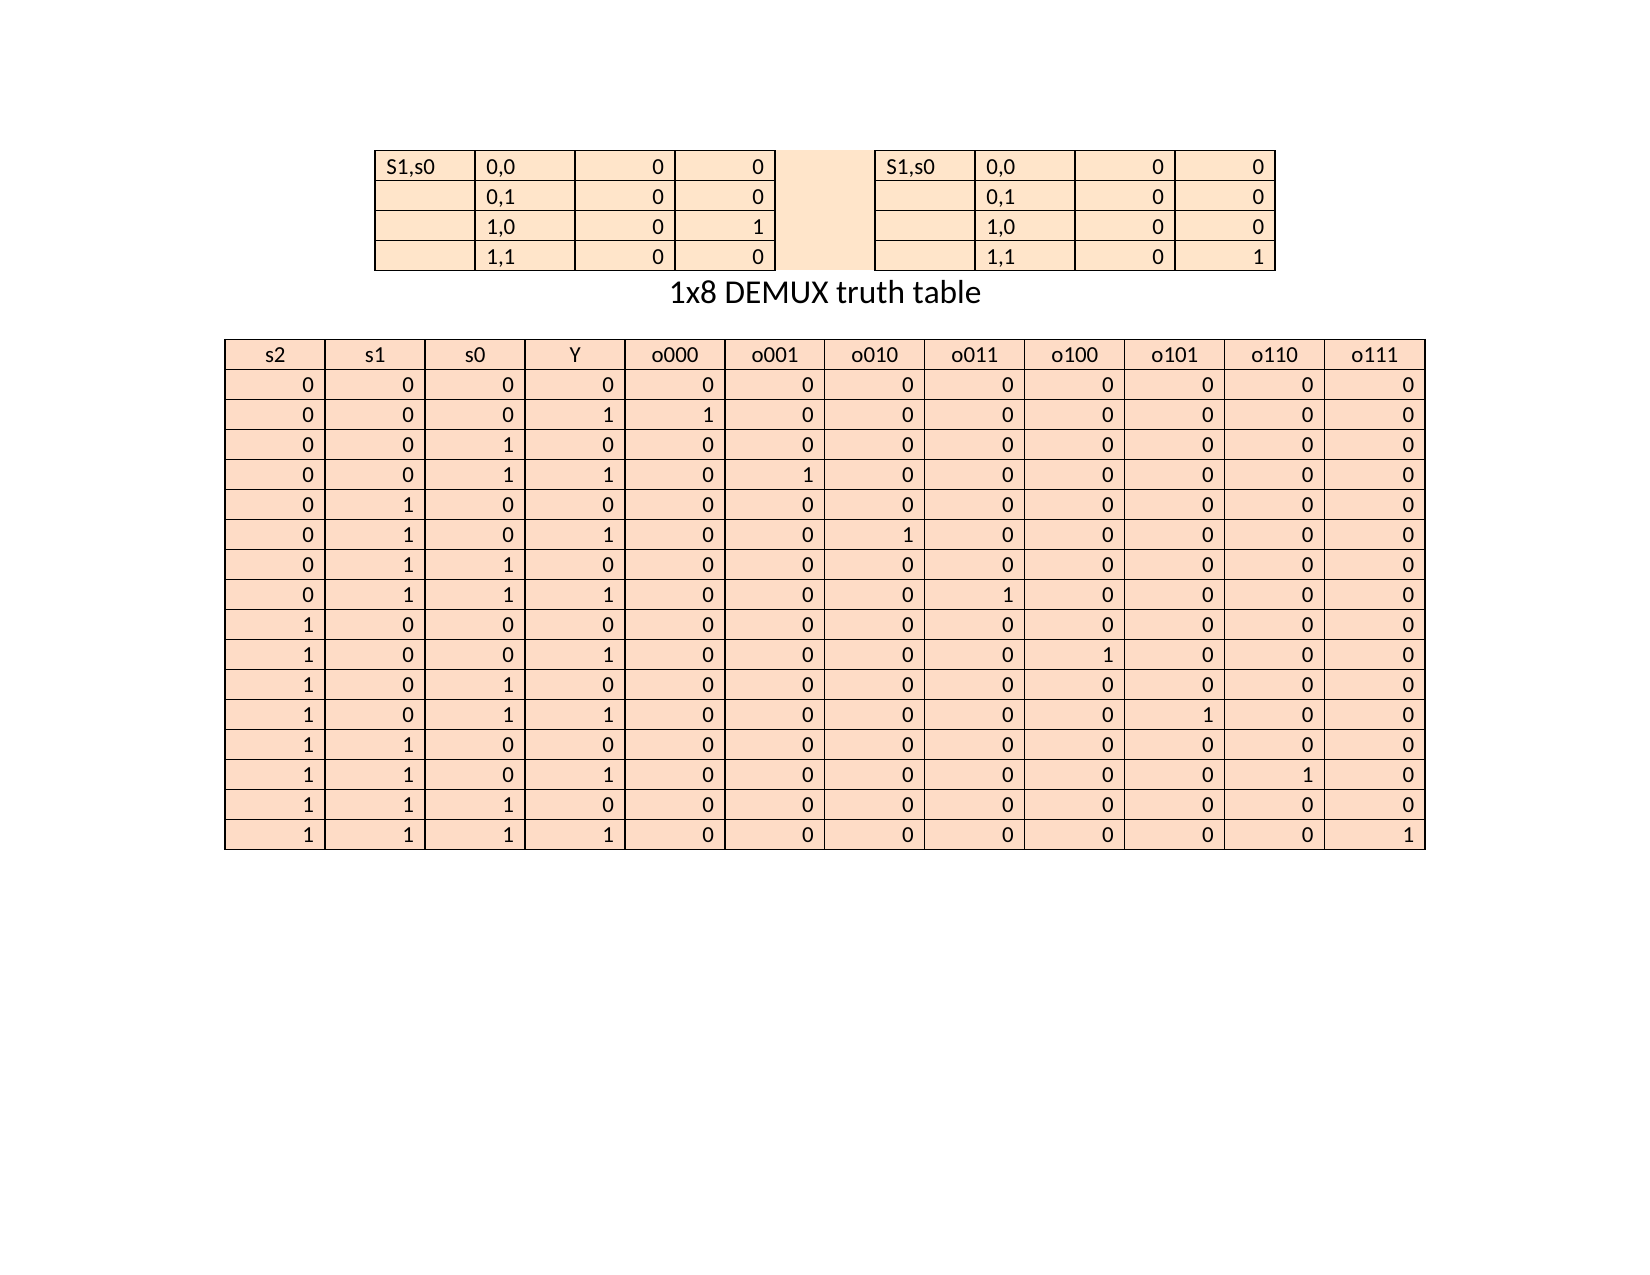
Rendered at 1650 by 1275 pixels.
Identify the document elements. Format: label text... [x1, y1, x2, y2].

table_cell 0 [1325, 700, 1424, 729]
table_cell 0 [726, 790, 824, 819]
table_cell 0 [1025, 520, 1124, 549]
table_cell 1 [526, 520, 624, 549]
table_cell 0 [1125, 370, 1224, 399]
table_cell 0 [1125, 460, 1224, 489]
table_cell 1 [526, 640, 624, 669]
table_cell 1 [426, 550, 524, 579]
table_cell 0 [1325, 520, 1424, 549]
table_cell 0 [1076, 181, 1174, 210]
table_cell 0 [576, 241, 674, 270]
table_cell 1 [426, 670, 524, 699]
table_cell 0 [825, 790, 924, 819]
table_cell 1 [426, 460, 524, 489]
table_cell 1 [226, 730, 324, 759]
table_cell 0 [1125, 790, 1224, 819]
table_cell 0 [726, 400, 824, 429]
table_cell 0 [226, 400, 324, 429]
table_cell 1 [226, 760, 324, 789]
table_cell 0 [1325, 730, 1424, 759]
table_cell 0 [1076, 151, 1174, 180]
table_cell 0 [925, 820, 1024, 849]
table_cell 0 [1225, 460, 1324, 489]
table_cell 1 [1025, 640, 1124, 669]
table_cell 0 [1125, 550, 1224, 579]
table_cell 0 [825, 580, 924, 609]
table_cell 0 [1325, 550, 1424, 579]
table_cell 0 [626, 670, 724, 699]
table_cell 0 [825, 760, 924, 789]
table_header Y [526, 340, 624, 369]
table_cell 0 [1025, 430, 1124, 459]
table_cell 1 [326, 760, 424, 789]
table_cell 1 [226, 670, 324, 699]
table_cell 0 [1076, 241, 1174, 270]
table_cell 0 [825, 670, 924, 699]
table_cell 0 [925, 670, 1024, 699]
table_cell 1 [626, 400, 724, 429]
table_cell 0 [1325, 490, 1424, 519]
table_cell 0 [226, 460, 324, 489]
table_cell 0 [226, 520, 324, 549]
table_cell 0 [1025, 400, 1124, 429]
table_cell 0 [626, 580, 724, 609]
table_cell 1,1 [476, 241, 574, 270]
table_cell 0 [925, 430, 1024, 459]
table_cell 1 [226, 790, 324, 819]
table_cell 0 [1025, 550, 1124, 579]
table_cell 0 [1025, 790, 1124, 819]
table_cell 0 [526, 610, 624, 639]
table_cell 1,0 [976, 211, 1074, 240]
table_cell 1,0 [476, 211, 574, 240]
table_cell 1 [426, 580, 524, 609]
table_cell 0 [1025, 820, 1124, 849]
table_cell 1 [226, 820, 324, 849]
table_cell 0 [825, 610, 924, 639]
table_cell 0 [226, 370, 324, 399]
table_cell 0 [726, 820, 824, 849]
table_cell 1,1 [976, 241, 1074, 270]
table_header s0 [426, 340, 524, 369]
table_cell 0 [825, 640, 924, 669]
table_cell 1 [526, 400, 624, 429]
table_cell [776, 240, 874, 270]
table_cell 0 [326, 610, 424, 639]
table_cell 0 [925, 700, 1024, 729]
table_cell 0 [726, 430, 824, 459]
table_cell 0,1 [476, 181, 574, 210]
table_cell 1 [326, 790, 424, 819]
table_cell 0 [925, 490, 1024, 519]
table_cell 0 [825, 370, 924, 399]
table_cell 0 [1125, 520, 1224, 549]
table_cell 0 [1325, 640, 1424, 669]
table_cell 0 [1325, 670, 1424, 699]
table_cell 0 [426, 640, 524, 669]
table_cell 0 [1125, 640, 1224, 669]
table_cell 0 [526, 550, 624, 579]
text 1x8 DEMUX truth table [150, 271, 1500, 312]
table_cell [776, 150, 874, 180]
table_cell 0 [426, 370, 524, 399]
table_cell 0 [925, 400, 1024, 429]
table_cell 0 [626, 430, 724, 459]
table_cell 0 [626, 490, 724, 519]
table_cell 1 [676, 211, 774, 240]
table_cell 0 [326, 400, 424, 429]
table_cell 0 [726, 610, 824, 639]
table_cell 0 [825, 700, 924, 729]
table_cell 0 [576, 211, 674, 240]
table_cell 0 [1325, 430, 1424, 459]
table_cell 1 [226, 640, 324, 669]
table_cell 0 [825, 490, 924, 519]
table_cell 0 [925, 460, 1024, 489]
table_cell [376, 181, 474, 210]
table_cell 0 [676, 241, 774, 270]
table_cell 0 [426, 520, 524, 549]
table_cell 0 [726, 640, 824, 669]
table_cell 0 [626, 820, 724, 849]
table_cell 1 [226, 610, 324, 639]
table_cell 0 [925, 520, 1024, 549]
table_header o010 [825, 340, 924, 369]
table_cell [376, 211, 474, 240]
table_cell 0 [626, 790, 724, 819]
table_cell 0 [1225, 790, 1324, 819]
table_cell 1 [426, 820, 524, 849]
table_cell 0 [726, 760, 824, 789]
table_cell 0 [825, 550, 924, 579]
table_cell 0 [1225, 400, 1324, 429]
table_cell 1 [825, 520, 924, 549]
table_cell 1 [426, 430, 524, 459]
table_cell 0 [1325, 760, 1424, 789]
table_cell 0 [1125, 730, 1224, 759]
table_cell 0 [1325, 400, 1424, 429]
table_cell 0 [576, 151, 674, 180]
table_cell 0 [925, 760, 1024, 789]
table_cell 1 [526, 460, 624, 489]
table_header o111 [1325, 340, 1424, 369]
table_cell 0 [626, 760, 724, 789]
table_cell 0 [1325, 460, 1424, 489]
table_cell 0 [226, 490, 324, 519]
table_cell 0 [326, 370, 424, 399]
table_cell 0 [825, 430, 924, 459]
table_cell 0 [925, 370, 1024, 399]
table_cell 0 [326, 430, 424, 459]
table_cell 0 [1176, 181, 1274, 210]
table_cell 0 [626, 640, 724, 669]
table_cell 0 [326, 460, 424, 489]
table_cell 0 [626, 730, 724, 759]
table_cell 0 [925, 640, 1024, 669]
table_cell 0 [226, 430, 324, 459]
table_cell 0 [326, 670, 424, 699]
table_cell 0 [1225, 370, 1324, 399]
table_cell 0 [426, 610, 524, 639]
table_cell 1 [426, 700, 524, 729]
table_cell 0 [626, 700, 724, 729]
table_cell 0 [726, 670, 824, 699]
table_cell 0 [825, 460, 924, 489]
table_cell 1 [526, 760, 624, 789]
table_cell 0 [1325, 790, 1424, 819]
table_cell 0 [626, 520, 724, 549]
table_cell 0 [1025, 760, 1124, 789]
table_cell 0 [1076, 211, 1174, 240]
table_cell 1 [1325, 820, 1424, 849]
table_cell S1,s0 [376, 151, 474, 180]
table_cell 0 [1225, 490, 1324, 519]
table_cell 0 [925, 790, 1024, 819]
table_cell 0 [1125, 670, 1224, 699]
table_cell 0 [326, 700, 424, 729]
table_cell 1 [1125, 700, 1224, 729]
table_cell 1 [326, 550, 424, 579]
table_cell 0 [1125, 760, 1224, 789]
table_cell [376, 241, 474, 270]
table_cell 0 [825, 400, 924, 429]
table_cell 1 [1225, 760, 1324, 789]
table_cell 0 [1125, 490, 1224, 519]
table_cell 0 [426, 400, 524, 429]
table_cell [876, 181, 974, 210]
table_cell 0 [626, 550, 724, 579]
table_cell 0 [1225, 670, 1324, 699]
table_cell 0 [526, 730, 624, 759]
table_cell 0 [1125, 610, 1224, 639]
table_cell 0 [1225, 610, 1324, 639]
table_cell 0 [1025, 580, 1124, 609]
table_cell 0 [726, 490, 824, 519]
table_cell 0 [426, 490, 524, 519]
table_cell 0 [1176, 151, 1274, 180]
table_header o000 [626, 340, 724, 369]
table_cell 0 [825, 820, 924, 849]
table_cell 0 [526, 490, 624, 519]
table_cell 0 [1225, 520, 1324, 549]
table_header o100 [1025, 340, 1124, 369]
table_cell 0 [626, 370, 724, 399]
table_cell 0 [1025, 670, 1124, 699]
table_header o011 [925, 340, 1024, 369]
table_cell 0 [1125, 400, 1224, 429]
table_cell 0 [626, 460, 724, 489]
table_cell 0,0 [976, 151, 1074, 180]
table_cell 0 [1225, 640, 1324, 669]
table_cell 0 [426, 730, 524, 759]
table_cell 1 [726, 460, 824, 489]
table_cell 0 [1025, 700, 1124, 729]
table_cell [876, 241, 974, 270]
table_header o110 [1225, 340, 1324, 369]
table_cell S1,s0 [876, 151, 974, 180]
table_cell 0,1 [976, 181, 1074, 210]
table_cell 0 [676, 181, 774, 210]
table_cell 0 [726, 730, 824, 759]
table_cell 0 [1225, 730, 1324, 759]
table_cell 1 [326, 490, 424, 519]
table_cell 0 [1225, 580, 1324, 609]
table_cell 0 [1125, 580, 1224, 609]
table_cell 1 [326, 580, 424, 609]
table_cell 0 [676, 151, 774, 180]
table_cell 0 [1225, 430, 1324, 459]
table_cell 0 [426, 760, 524, 789]
table_cell 0 [1325, 610, 1424, 639]
table_cell 0 [1225, 820, 1324, 849]
table_cell 1 [326, 730, 424, 759]
table_cell 1 [526, 700, 624, 729]
table_cell 0 [526, 430, 624, 459]
table_cell 1 [526, 820, 624, 849]
table_cell [876, 211, 974, 240]
table_cell 0 [1325, 370, 1424, 399]
table_cell 0 [726, 700, 824, 729]
table_cell 1 [326, 820, 424, 849]
table_cell 1 [426, 790, 524, 819]
table_cell 0 [526, 670, 624, 699]
table_cell [776, 180, 874, 210]
table_cell 0 [925, 550, 1024, 579]
table_cell 0 [226, 580, 324, 609]
table_cell 0 [576, 181, 674, 210]
table_cell 1 [1176, 241, 1274, 270]
table_cell 0 [626, 610, 724, 639]
table_header o001 [726, 340, 824, 369]
table_cell 1 [526, 580, 624, 609]
table_cell 0 [526, 370, 624, 399]
table_cell [776, 210, 874, 240]
table_cell 0 [1176, 211, 1274, 240]
table_cell 0 [1025, 730, 1124, 759]
table_header o101 [1125, 340, 1224, 369]
table_cell 0 [726, 580, 824, 609]
table_cell 0,0 [476, 151, 574, 180]
table_cell 0 [1125, 820, 1224, 849]
table_cell 0 [526, 790, 624, 819]
table_cell 0 [1025, 610, 1124, 639]
table_cell 0 [1025, 460, 1124, 489]
table_cell 0 [1325, 580, 1424, 609]
table_cell 0 [925, 730, 1024, 759]
table_cell 0 [1225, 700, 1324, 729]
table_cell 1 [226, 700, 324, 729]
table_cell 0 [1125, 430, 1224, 459]
table_header s2 [226, 340, 324, 369]
table_cell 0 [226, 550, 324, 579]
table_cell 0 [726, 370, 824, 399]
table_cell 0 [726, 520, 824, 549]
table_header s1 [326, 340, 424, 369]
table_cell 1 [326, 520, 424, 549]
table_cell 0 [1025, 490, 1124, 519]
table_cell 0 [925, 610, 1024, 639]
table_cell 0 [1225, 550, 1324, 579]
table_cell 0 [1025, 370, 1124, 399]
table_cell 0 [726, 550, 824, 579]
table_cell 0 [326, 640, 424, 669]
table_cell 1 [925, 580, 1024, 609]
table_cell 0 [825, 730, 924, 759]
